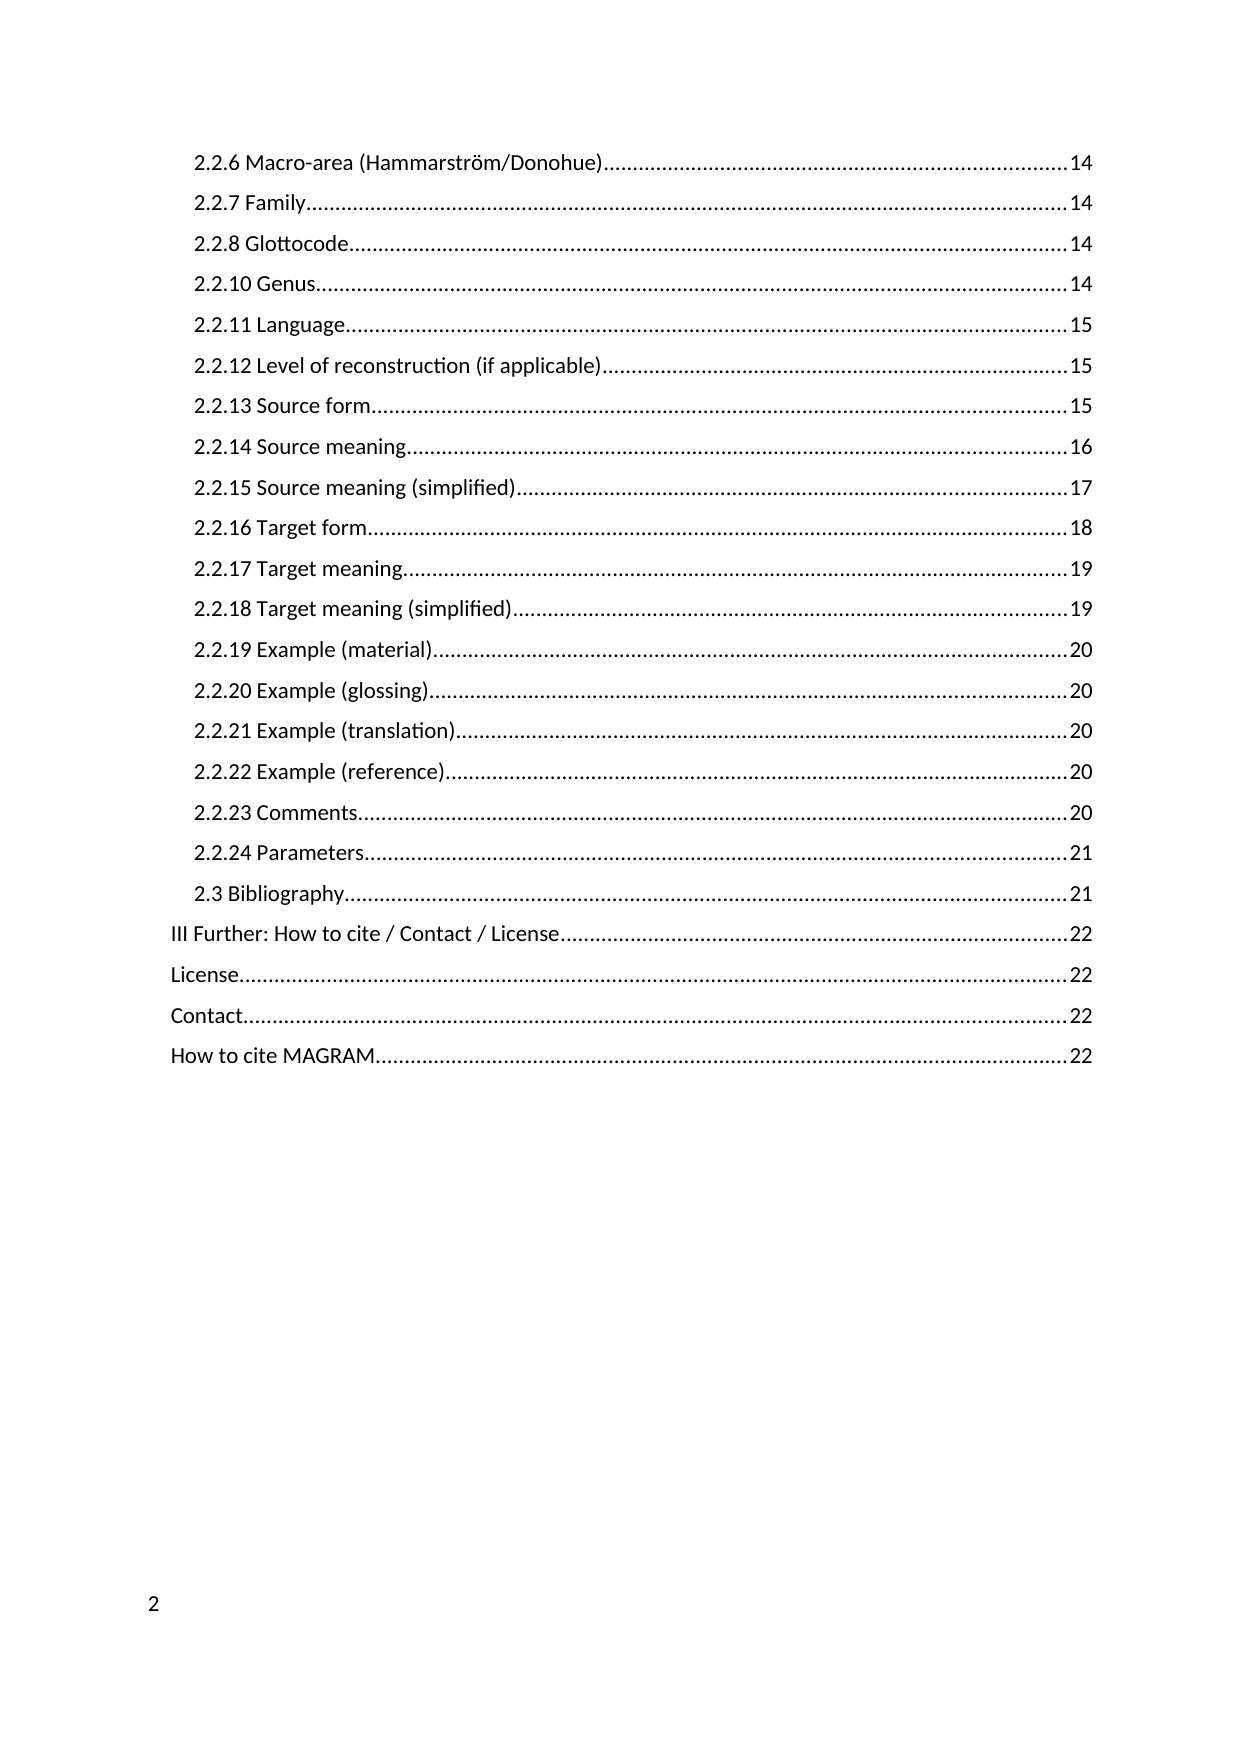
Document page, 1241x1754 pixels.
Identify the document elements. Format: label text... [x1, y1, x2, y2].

text 2.2.20 Example (glossing) 20 [193, 676, 1093, 704]
text 2.2.8 Glottocode 14 [193, 229, 1093, 257]
text 2.2.13 Source form 15 [193, 391, 1093, 419]
text 2.2.23 Comments 20 [193, 798, 1093, 826]
text 2.3 Bibliography 21 [193, 879, 1093, 907]
text 2.2.7 Family 14 [193, 188, 1093, 216]
text 2.2.10 Genus 14 [193, 269, 1093, 297]
text 2.2.11 Language 15 [193, 310, 1093, 338]
text 2.2.14 Source meaning 16 [193, 432, 1093, 460]
text 2.2.21 Example (translation) 20 [193, 716, 1093, 744]
text 2.2.16 Target form 18 [193, 513, 1093, 541]
text III Further: How to cite / Contact / License 22 [171, 919, 1093, 947]
text 2.2.15 Source meaning (simplified) 17 [193, 473, 1093, 501]
text 2.2.6 Macro-area (Hammarström/Donohue) 14 [193, 148, 1093, 176]
text 2.2.19 Example (material) 20 [193, 635, 1093, 663]
text 2.2.12 Level of reconstruction (if applicable) 15 [193, 351, 1093, 379]
text Contact 22 [171, 1001, 1093, 1029]
text How to cite MAGRAM 22 [171, 1041, 1093, 1069]
text 2.2.22 Example (reference) 20 [193, 757, 1093, 785]
text 2.2.24 Parameters 21 [193, 838, 1093, 866]
text License 22 [171, 960, 1093, 988]
text 2.2.17 Target meaning 19 [193, 554, 1093, 582]
text 2.2.18 Target meaning (simplified) 19 [193, 594, 1093, 622]
